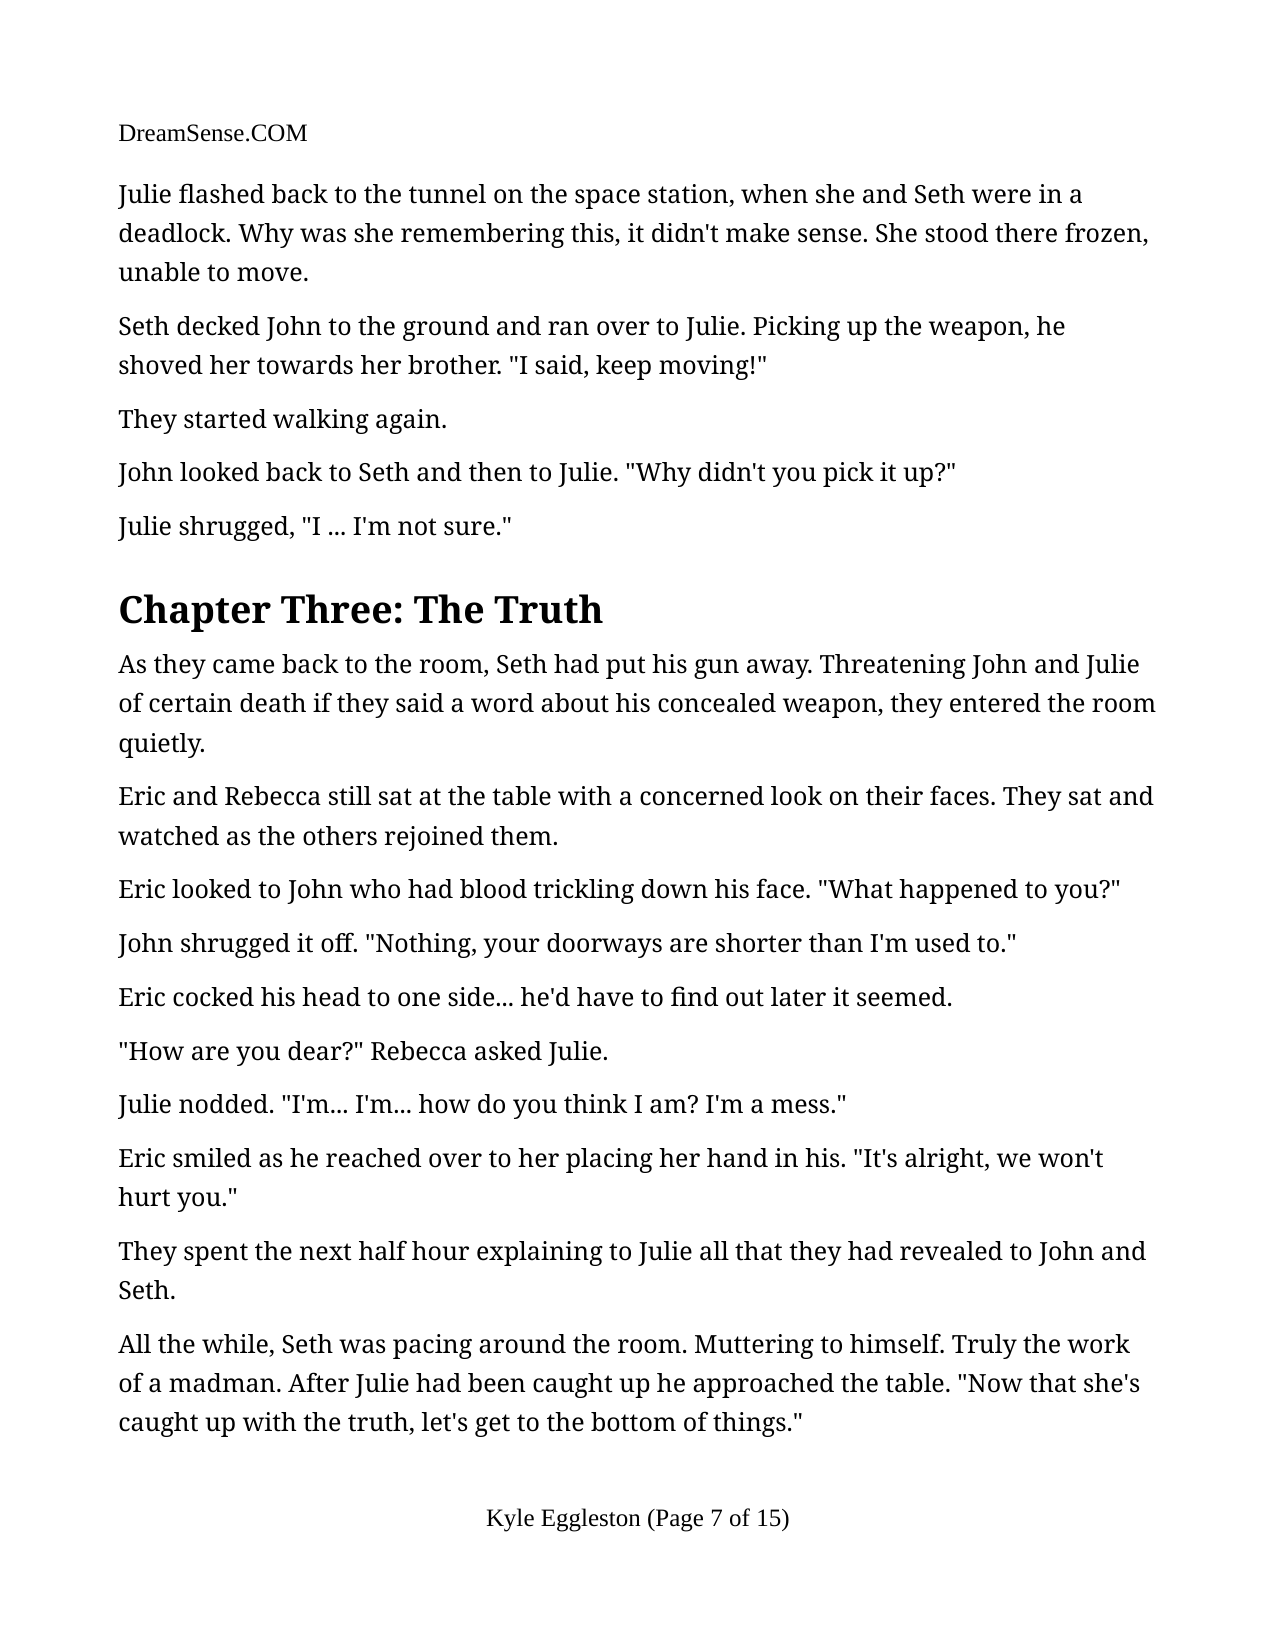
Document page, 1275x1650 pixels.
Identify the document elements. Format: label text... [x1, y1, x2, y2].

text John looked back to Seth and then to Julie. "Why didn't you pick it up?" [118, 455, 1157, 489]
text As they came back to the room, Seth had put his gun away. Threatening John and Julie of certain death if they said a word about his concealed weapon, they entered the room quietly. [118, 647, 1157, 759]
text Julie nodded. "I'm... I'm... how do you think I am? I'm a mess." [118, 1087, 1157, 1121]
text They spent the next half hour explaining to Julie all that they had revealed to John and Seth. [118, 1234, 1157, 1307]
text "How are you dear?" Rebecca asked Julie. [118, 1033, 1157, 1067]
text John shrugged it off. "Nothing, your doorways are shorter than I'm used to." [118, 926, 1157, 960]
text They started walking again. [118, 401, 1157, 435]
text Eric looked to John who had blood trickling down his face. "What happened to you?" [118, 872, 1157, 906]
text Julie flashed back to the tunnel on the space station, when she and Seth were in a deadlock. Why was she remembering this, it didn't make sense. She stood there frozen, unable to move. [118, 176, 1157, 289]
text Eric cocked his head to one side... he'd have to find out later it seemed. [118, 979, 1157, 1013]
text Eric and Rebecca still sat at the table with a concerned look on their faces. They sat and watched as the others rejoined them. [118, 779, 1157, 852]
text Julie shrugged, "I ... I'm not sure." [118, 509, 1157, 543]
subtitle Chapter Three: The Truth [118, 583, 1157, 634]
text Seth decked John to the ground and ran over to Julie. Picking up the weapon, he shoved her towards her brother. "I said, keep moving!" [118, 308, 1157, 382]
text Eric smiled as he reached over to her placing her hand in his. "It's alright, we won't hurt you." [118, 1141, 1157, 1214]
text All the while, Seth was pacing around the room. Muttering to himself. Truly the work of a madman. After Julie had been caught up he approached the table. "Now that she's caught up with the truth, let's get to the bottom of things." [118, 1327, 1157, 1439]
